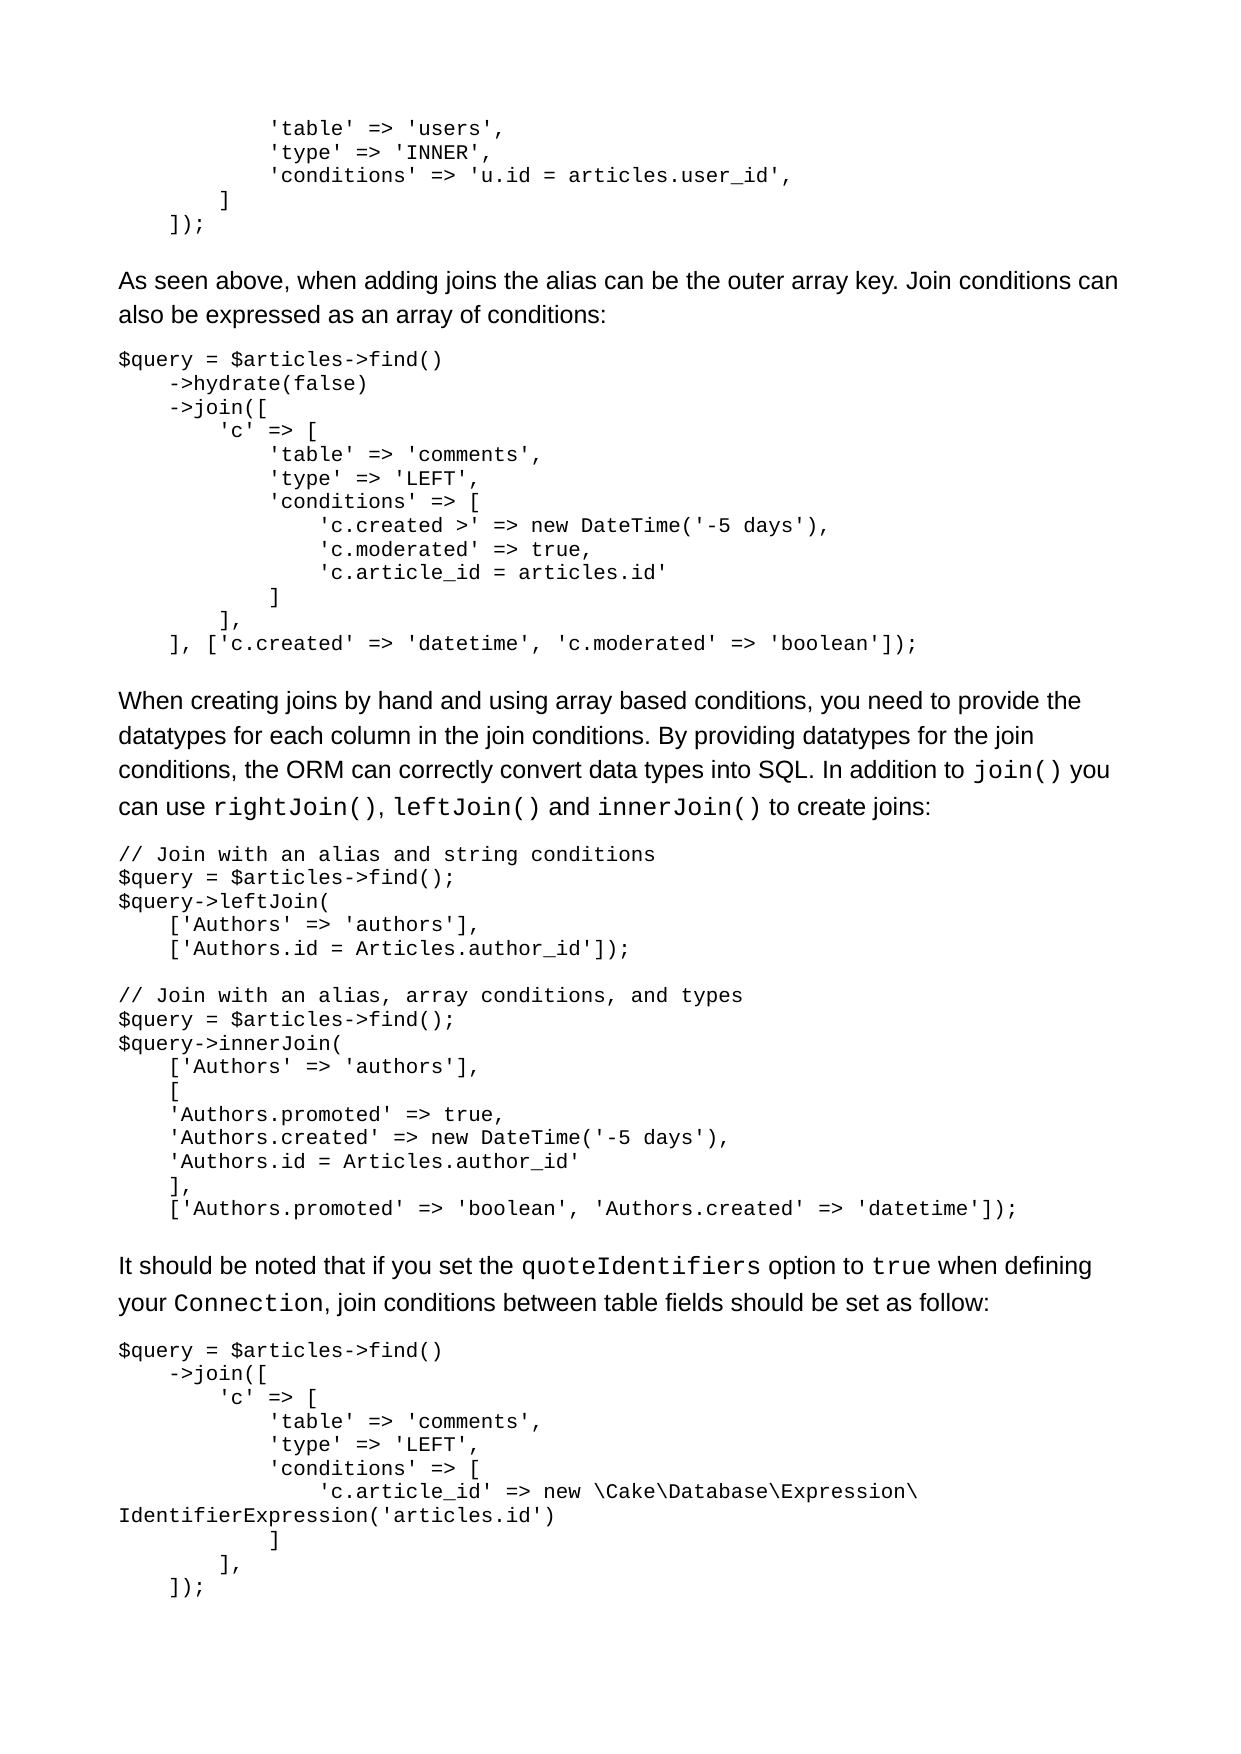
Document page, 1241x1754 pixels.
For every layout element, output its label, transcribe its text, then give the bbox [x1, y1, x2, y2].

text 'conditions' => [ [118, 491, 1122, 515]
text 'conditions' => [ [118, 1458, 1122, 1482]
text As seen above, when adding joins the alias can be the outer array key. Join conditions can also be expressed as an array of conditions: [118, 266, 1122, 329]
text It should be noted that if you set the quoteIdentifiers option to true when defining your Connection, join conditions between table fields should be set as follow: [118, 1251, 1122, 1319]
text 'Authors.promoted' => true, [118, 1104, 1122, 1127]
text $query->innerJoin( [118, 1033, 1122, 1056]
text When creating joins by hand and using array based conditions, you need to provide the datatypes for each column in the join conditions. By providing datatypes for the join conditions, the ORM can correctly convert data types into SQL. In addition to join() you can use rightJoin(), leftJoin() and innerJoin() to create joins: [118, 686, 1122, 823]
text $query = $articles->find() [118, 349, 1122, 373]
text ], ['c.created' => 'datetime', 'c.moderated' => 'boolean']); [118, 633, 1122, 657]
text ['Authors' => 'authors'], [118, 914, 1122, 938]
text [ [118, 1080, 1122, 1104]
text 'Authors.id = Articles.author_id' [118, 1151, 1122, 1174]
text ->join([ [118, 397, 1122, 420]
text $query = $articles->find() [118, 1340, 1122, 1363]
text 'Authors.created' => new DateTime('-5 days'), [118, 1127, 1122, 1151]
text $query = $articles->find(); [118, 1009, 1122, 1033]
text $query = $articles->find(); [118, 867, 1122, 891]
text 'c.moderated' => true, [118, 538, 1122, 562]
text 'table' => 'comments', [118, 1411, 1122, 1434]
text 'type' => 'INNER', [118, 142, 1122, 165]
text 'c' => [ [118, 420, 1122, 444]
text ]); [118, 1576, 1122, 1600]
text ['Authors' => 'authors'], [118, 1056, 1122, 1080]
text 'type' => 'LEFT', [118, 468, 1122, 491]
text 'table' => 'comments', [118, 444, 1122, 468]
text 'c.article_id' => new \Cake\Database\Expression\IdentifierExpression('articles.id') [118, 1482, 1122, 1529]
text ] [118, 189, 1122, 213]
text ['Authors.promoted' => 'boolean', 'Authors.created' => 'datetime']); [118, 1198, 1122, 1222]
text // Join with an alias, array conditions, and types [118, 985, 1122, 1009]
text 'conditions' => 'u.id = articles.user_id', [118, 165, 1122, 189]
text 'c.created >' => new DateTime('-5 days'), [118, 515, 1122, 538]
text // Join with an alias and string conditions [118, 843, 1122, 867]
text 'c' => [ [118, 1387, 1122, 1411]
text 'c.article_id = articles.id' [118, 562, 1122, 586]
text ], [118, 1552, 1122, 1576]
text ], [118, 609, 1122, 633]
text ], [118, 1174, 1122, 1198]
text ->hydrate(false) [118, 373, 1122, 397]
text 'type' => 'LEFT', [118, 1434, 1122, 1458]
text ['Authors.id = Articles.author_id']); [118, 938, 1122, 962]
text ] [118, 586, 1122, 609]
text 'table' => 'users', [118, 118, 1122, 142]
text ]); [118, 213, 1122, 236]
text $query->leftJoin( [118, 891, 1122, 914]
text ->join([ [118, 1363, 1122, 1387]
text ] [118, 1529, 1122, 1552]
